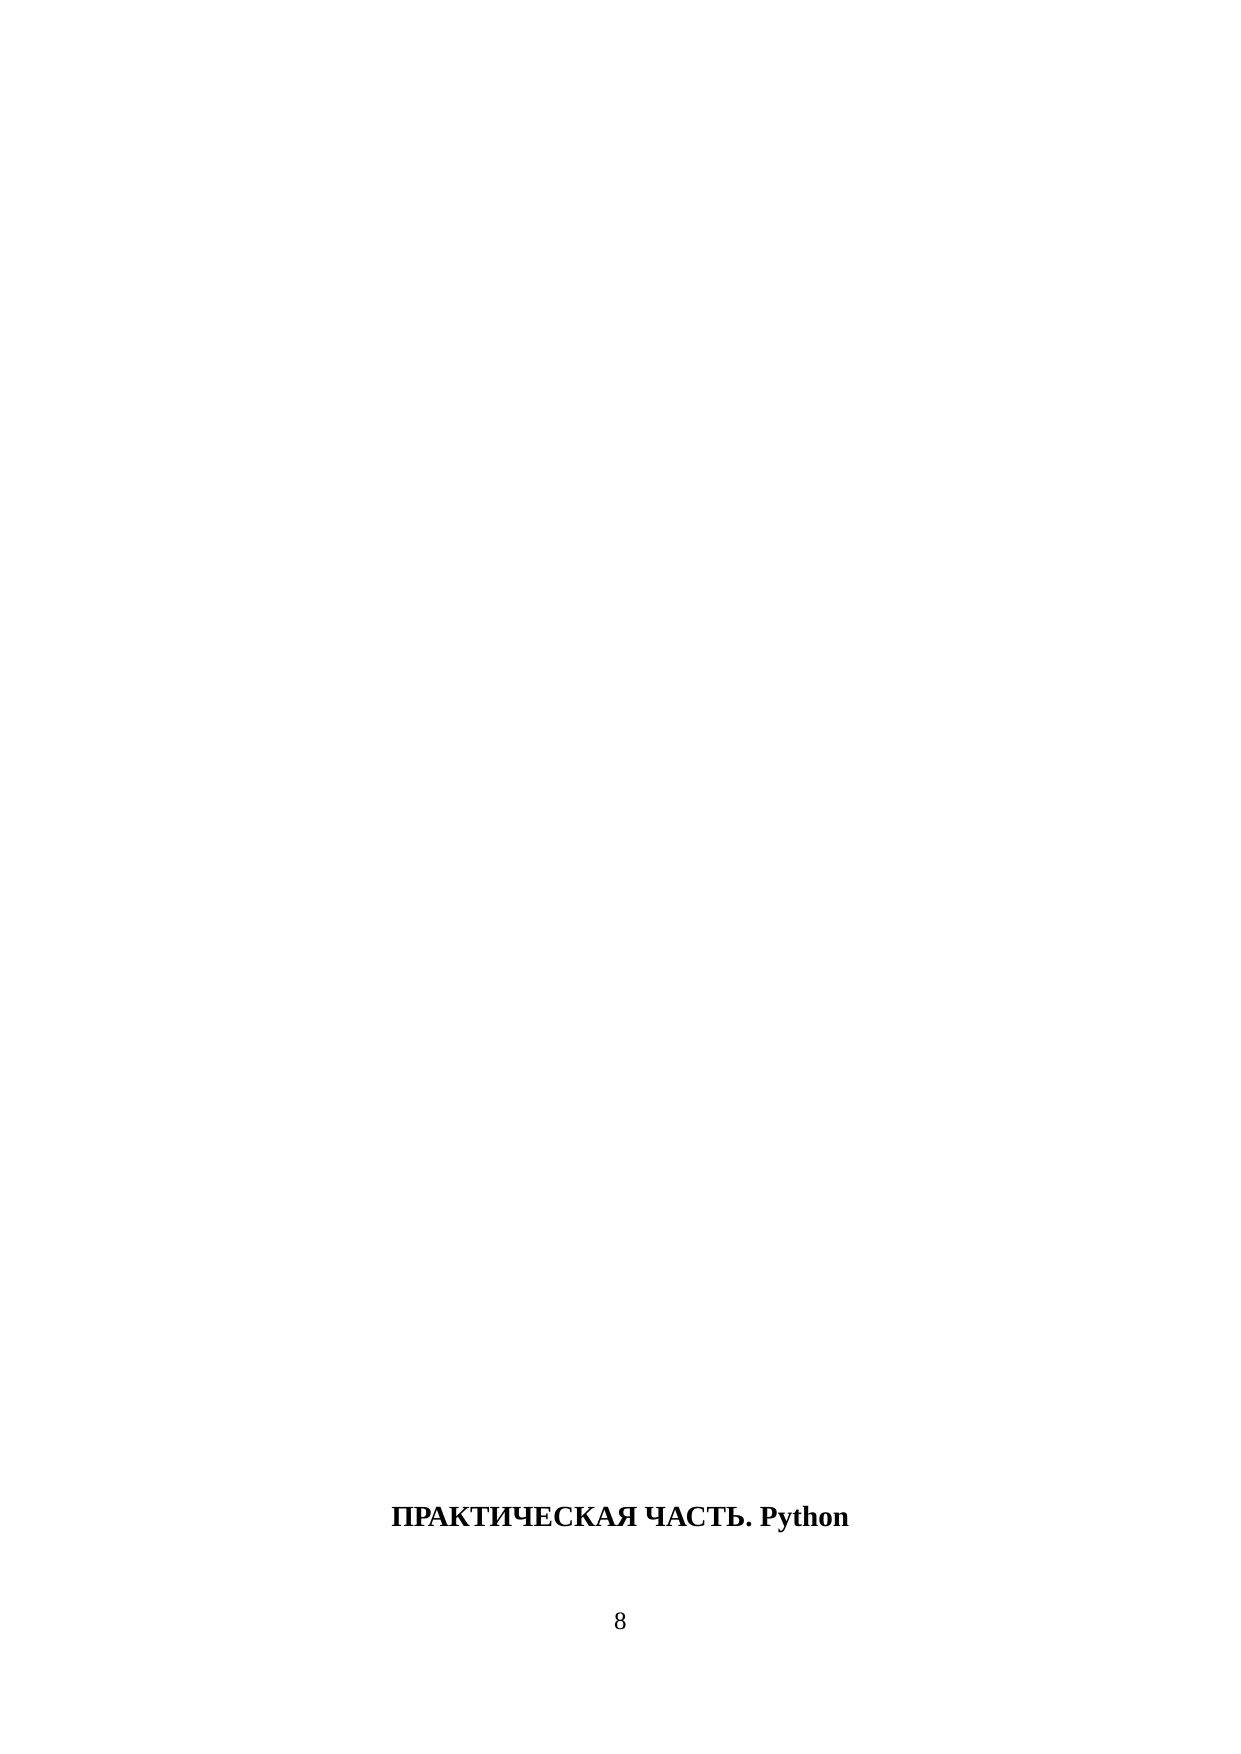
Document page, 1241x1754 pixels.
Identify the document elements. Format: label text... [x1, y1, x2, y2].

text ПРАКТИЧЕСКАЯ ЧАСТЬ. Python [118, 1499, 1122, 1533]
